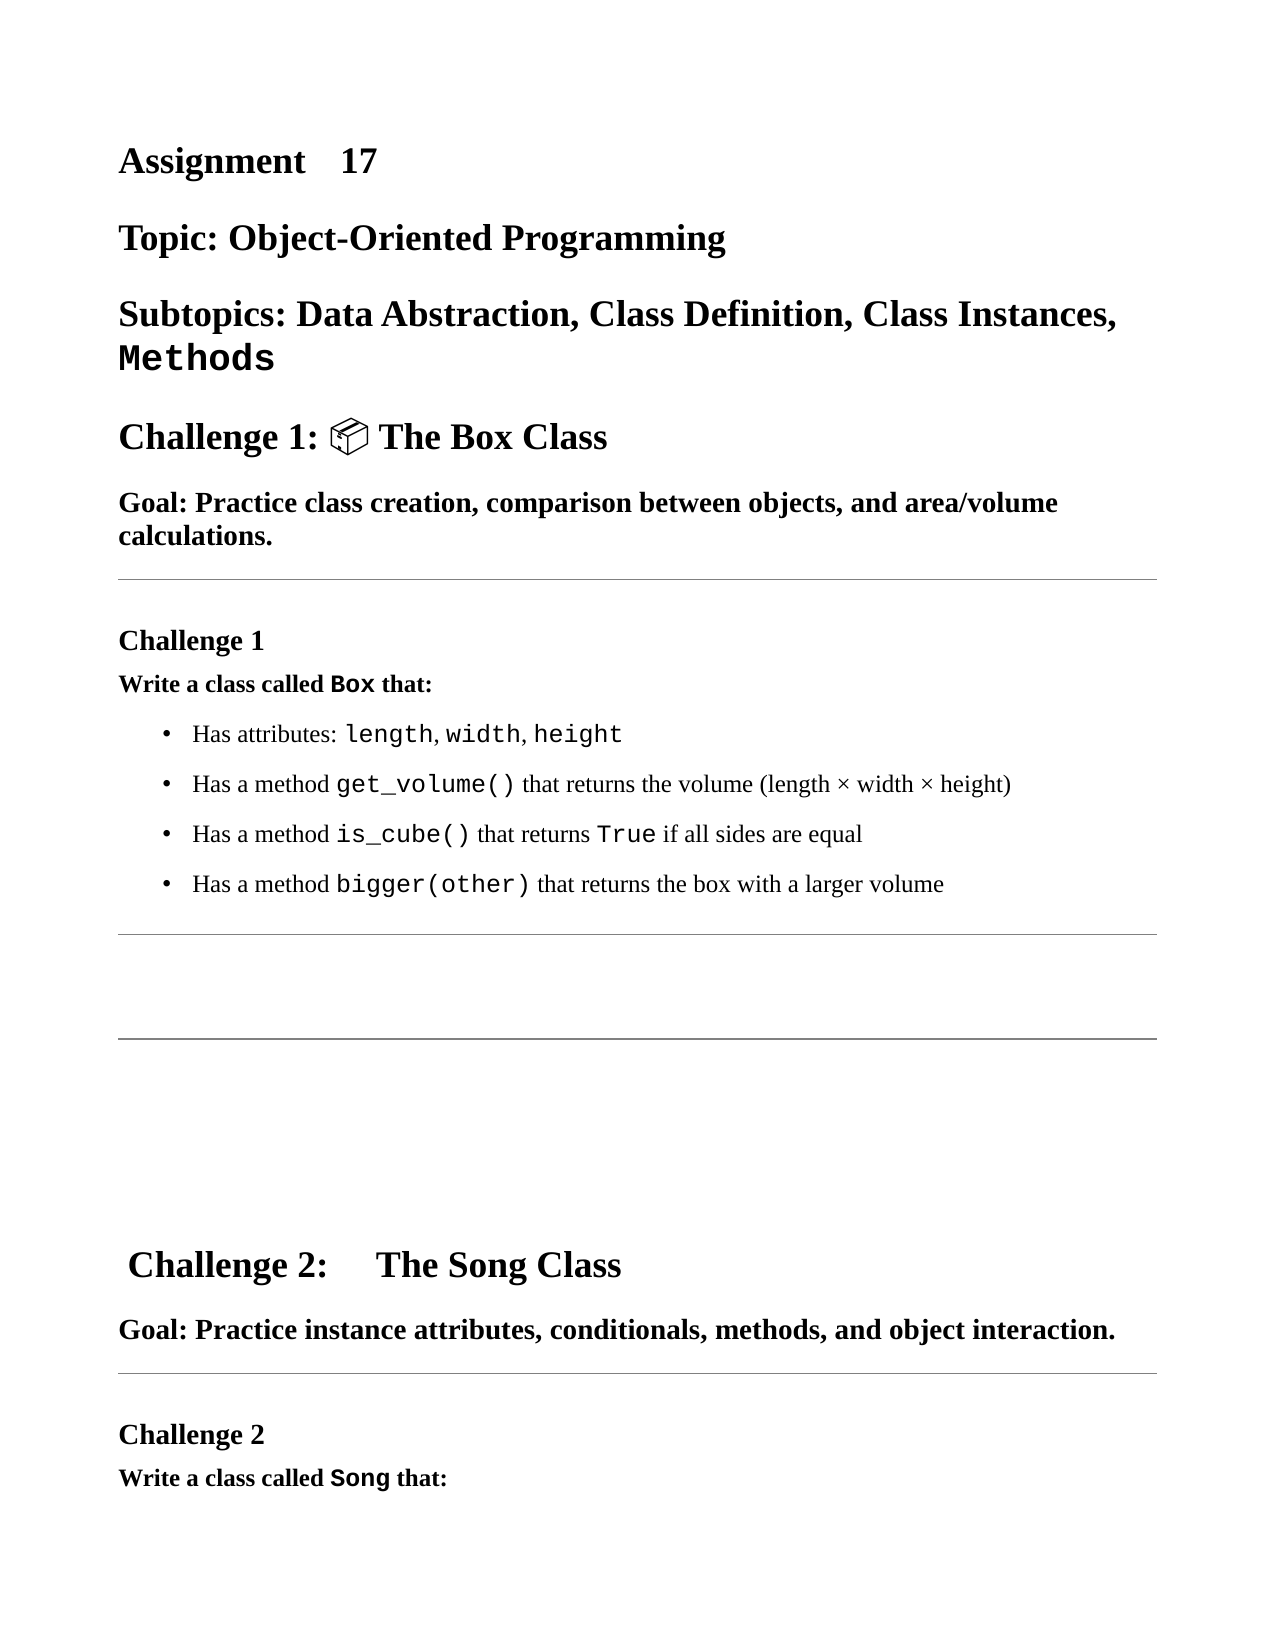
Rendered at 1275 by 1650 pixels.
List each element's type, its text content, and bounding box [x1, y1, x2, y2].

list Has a method is_cube() that returns True if all sides are equal [162, 819, 1157, 850]
subtitle Challenge 2 [118, 1417, 1157, 1451]
subtitle Topic: Object-Oriented Programming [118, 215, 1157, 258]
subtitle Goal: Practice class creation, comparison between objects, and area/volume calculations. [118, 485, 1157, 552]
list Has a method get_volume() that returns the volume (length × width × height) [162, 769, 1157, 800]
subtitle 🧪 [118, 1089, 1157, 1132]
subtitle Challenge 1 [118, 623, 1157, 657]
list Has a method bigger(other) that returns the box with a larger volume [162, 869, 1157, 900]
subtitle Goal: Practice instance attributes, conditionals, methods, and object interaction. [118, 1312, 1157, 1346]
subtitle Challenge 1: 📦 The Box Class [118, 414, 1157, 458]
list Has attributes: length, width, height [162, 719, 1157, 750]
text Write a class called Box that: [118, 669, 1157, 700]
subtitle Challenge 2: 🎵 The Song Class [118, 1242, 1157, 1285]
subtitle Subtopics: Data Abstraction, Class Definition, Class Instances, Methods [118, 292, 1157, 381]
subtitle Assignment 17 [118, 139, 1157, 182]
text Write a class called Song that: [118, 1463, 1157, 1494]
